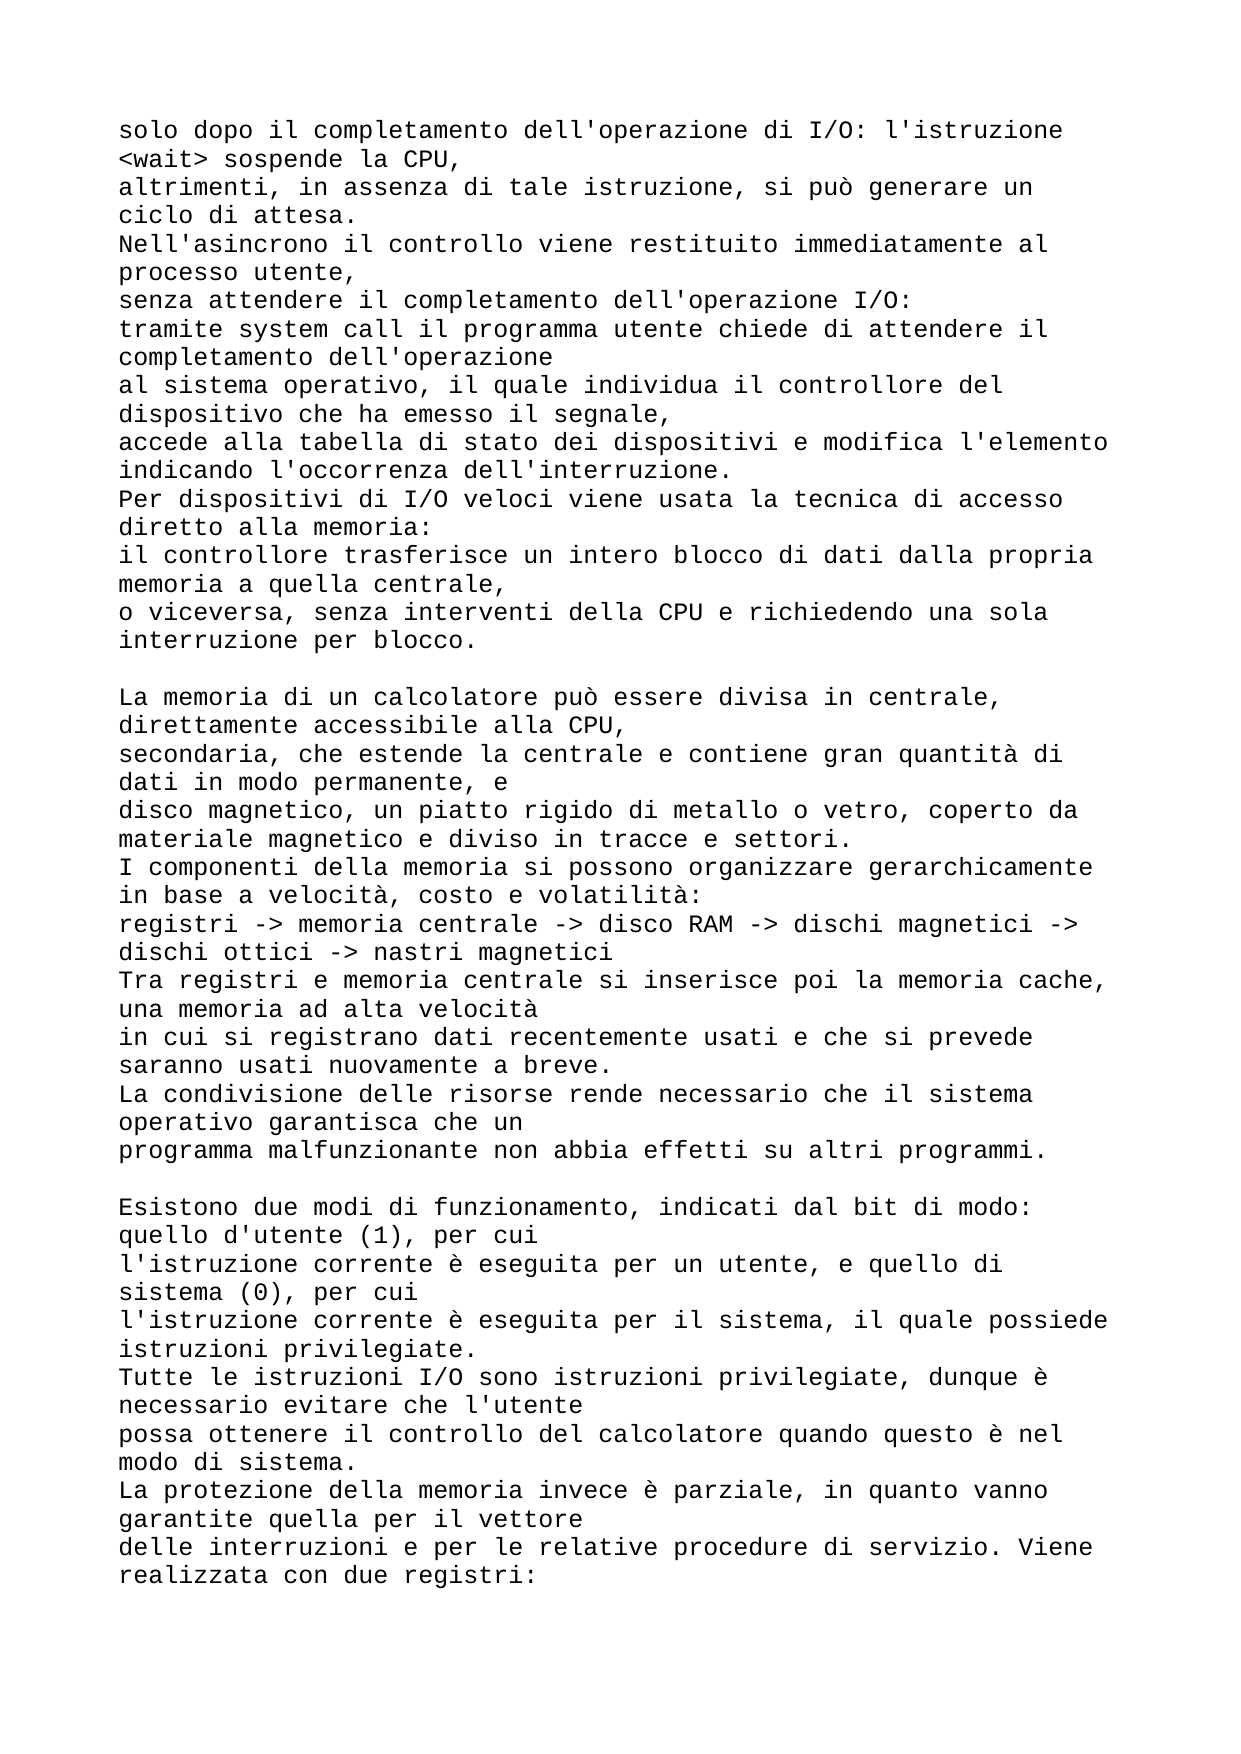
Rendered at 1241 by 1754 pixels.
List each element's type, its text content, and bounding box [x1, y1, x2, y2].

text Tutte le istruzioni I/O sono istruzioni privilegiate, dunque è necessario evitare che l'utente [118, 1365, 1122, 1421]
text senza attendere il completamento dell'operazione I/O: [118, 288, 1122, 316]
text Nell'asincrono il controllo viene restituito immediatamente al processo utente, [118, 231, 1122, 288]
text Per dispositivi di I/O veloci viene usata la tecnica di accesso diretto alla memoria: [118, 486, 1122, 543]
text al sistema operativo, il quale individua il controllore del dispositivo che ha emesso il segnale, [118, 373, 1122, 430]
text La condivisione delle risorse rende necessario che il sistema operativo garantisca che un [118, 1081, 1122, 1138]
text in cui si registrano dati recentemente usati e che si prevede saranno usati nuovamente a breve. [118, 1025, 1122, 1081]
text possa ottenere il controllo del calcolatore quando questo è nel modo di sistema. [118, 1421, 1122, 1478]
text registri -> memoria centrale -> disco RAM -> dischi magnetici -> dischi ottici -> nastri magnetici [118, 911, 1122, 968]
text l'istruzione corrente è eseguita per un utente, e quello di sistema (0), per cui [118, 1251, 1122, 1308]
text Tra registri e memoria centrale si inserisce poi la memoria cache, una memoria ad alta velocità [118, 968, 1122, 1025]
text o viceversa, senza interventi della CPU e richiedendo una sola interruzione per blocco. [118, 600, 1122, 656]
text disco magnetico, un piatto rigido di metallo o vetro, coperto da materiale magnetico e diviso in tracce e settori. [118, 798, 1122, 855]
text La memoria di un calcolatore può essere divisa in centrale, direttamente accessibile alla CPU, [118, 685, 1122, 741]
text La protezione della memoria invece è parziale, in quanto vanno garantite quella per il vettore [118, 1478, 1122, 1535]
text secondaria, che estende la centrale e contiene gran quantità di dati in modo permanente, e [118, 741, 1122, 798]
text l'istruzione corrente è eseguita per il sistema, il quale possiede istruzioni privilegiate. [118, 1308, 1122, 1365]
text accede alla tabella di stato dei dispositivi e modifica l'elemento indicando l'occorrenza dell'interruzione. [118, 430, 1122, 486]
text delle interruzioni e per le relative procedure di servizio. Viene realizzata con due registri: [118, 1535, 1122, 1591]
text il controllore trasferisce un intero blocco di dati dalla propria memoria a quella centrale, [118, 543, 1122, 600]
text Esistono due modi di funzionamento, indicati dal bit di modo: quello d'utente (1), per cui [118, 1195, 1122, 1251]
text altrimenti, in assenza di tale istruzione, si può generare un ciclo di attesa. [118, 175, 1122, 231]
text tramite system call il programma utente chiede di attendere il completamento dell'operazione [118, 316, 1122, 373]
text I componenti della memoria si possono organizzare gerarchicamente in base a velocità, costo e volatilità: [118, 855, 1122, 911]
text programma malfunzionante non abbia effetti su altri programmi. [118, 1138, 1122, 1166]
text solo dopo il completamento dell'operazione di I/O: l'istruzione <wait> sospende la CPU, [118, 118, 1122, 175]
